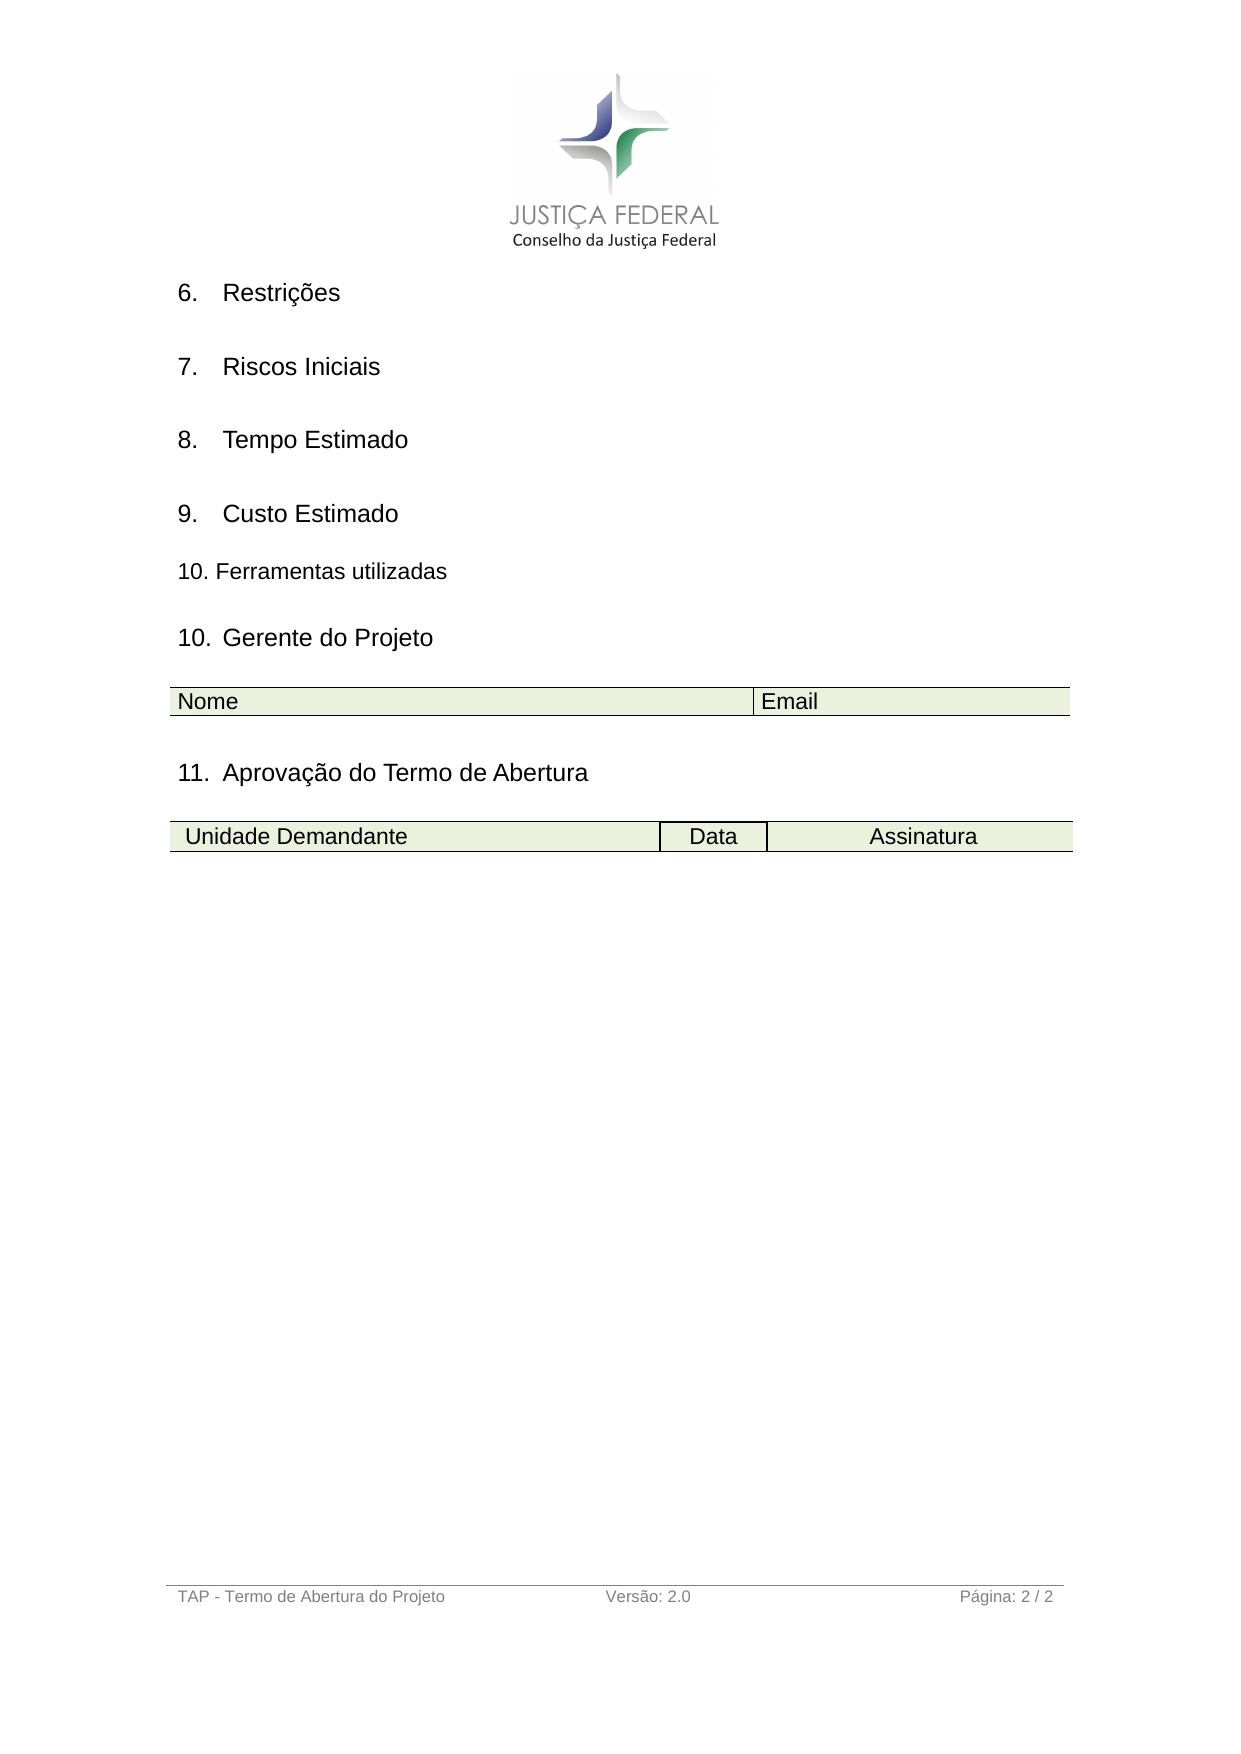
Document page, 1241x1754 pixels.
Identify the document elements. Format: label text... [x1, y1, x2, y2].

subtitle Restrições [177, 278, 1065, 306]
table_header Assinatura [768, 822, 1073, 851]
table_header Unidade Demandante [170, 822, 659, 851]
table_header Email [754, 688, 1070, 715]
subtitle Riscos Iniciais [177, 351, 1065, 380]
subtitle Tempo Estimado [177, 425, 1065, 454]
subtitle Gerente do Projeto [177, 623, 1065, 652]
text 10. Ferramentas utilizadas [177, 558, 1063, 584]
subtitle Custo Estimado [177, 499, 1065, 528]
table_header Nome [170, 688, 753, 715]
table_header Data [661, 823, 766, 851]
subtitle Aprovação do Termo de Abertura [177, 757, 1065, 786]
picture [509, 73, 719, 249]
